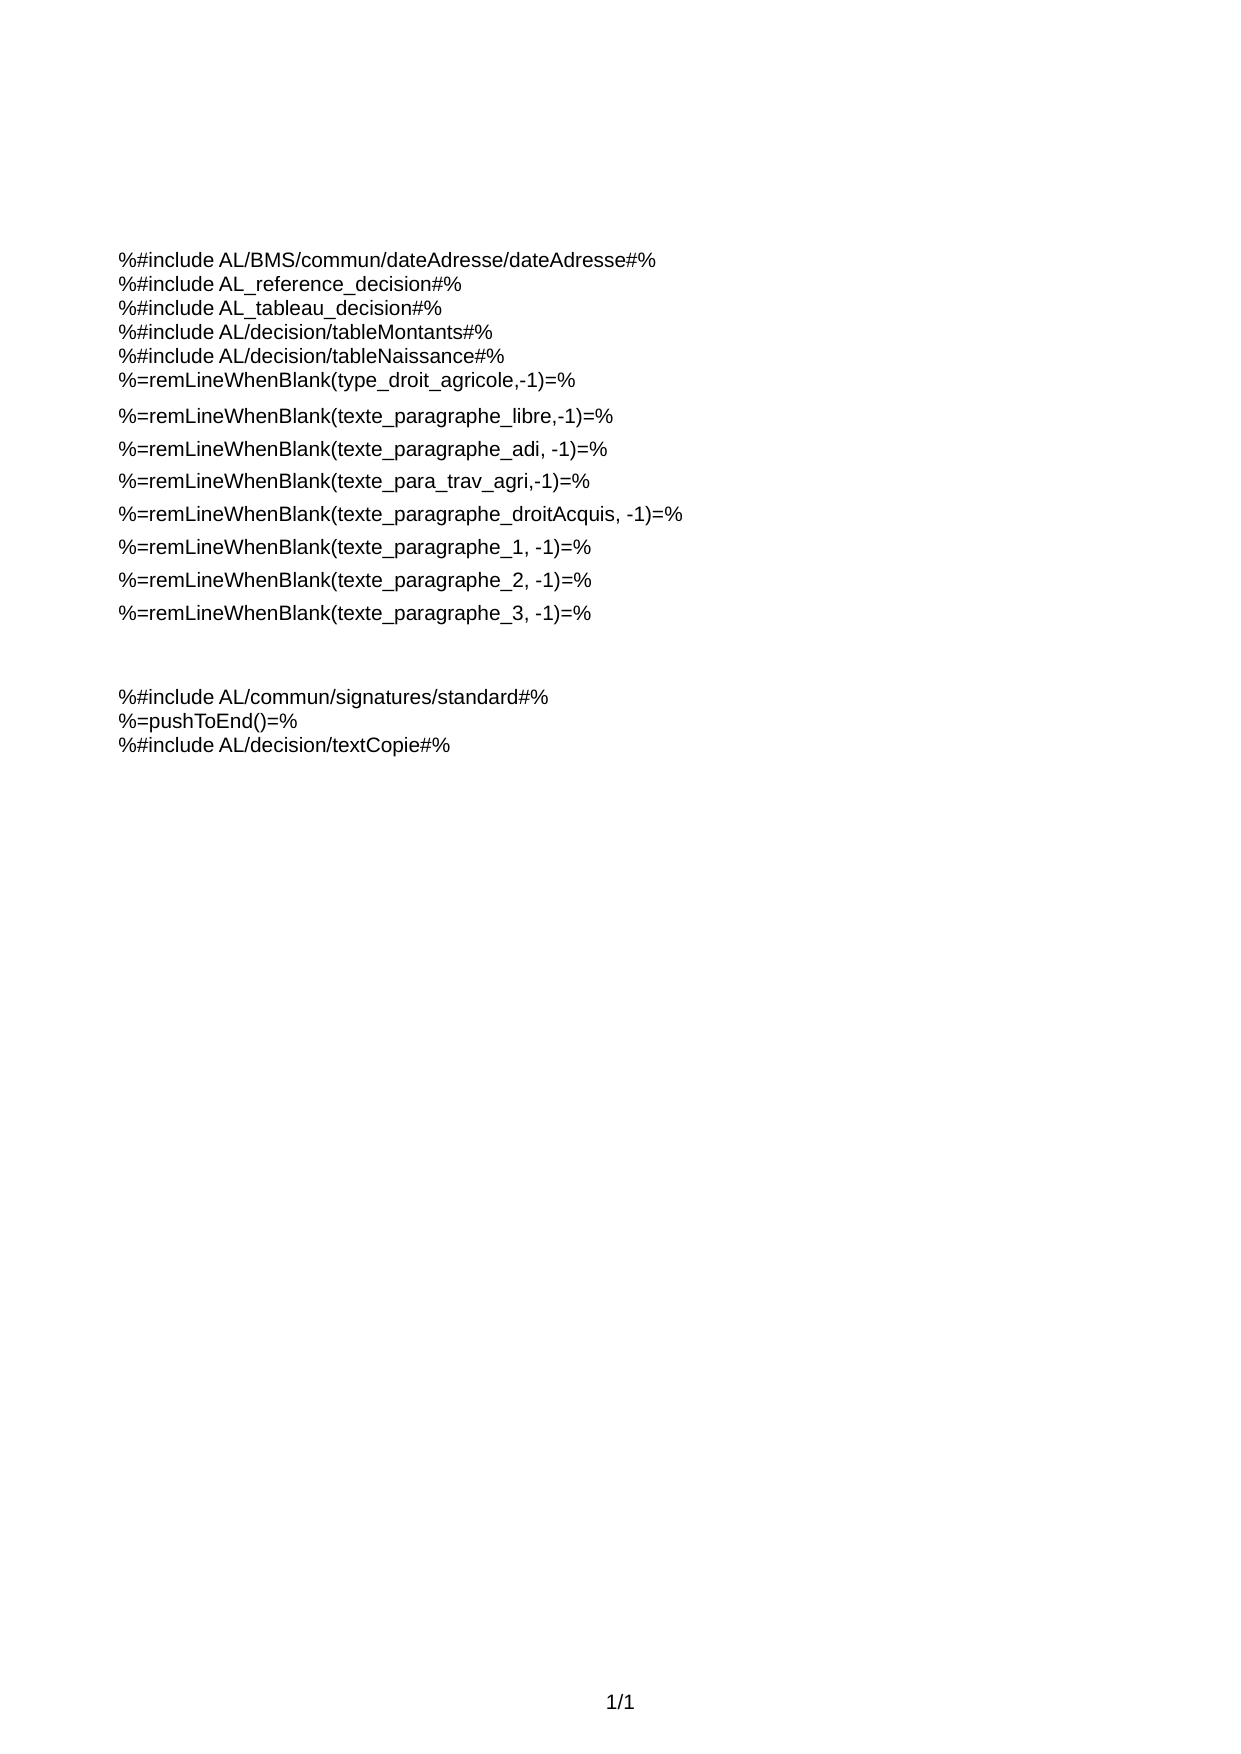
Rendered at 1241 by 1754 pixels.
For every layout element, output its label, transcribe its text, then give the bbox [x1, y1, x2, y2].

text %=remLineWhenBlank(texte_para_trav_agri,-1)=% [118, 469, 1122, 493]
text %=remLineWhenBlank(texte_paragraphe_droitAcquis, -1)=% [118, 502, 1122, 526]
text %#include AL/BMS/commun/dateAdresse/dateAdresse#% [118, 248, 1122, 272]
text %#include AL_reference_decision#% [118, 272, 1122, 296]
text %#include AL/decision/tableNaissance#% [118, 344, 1122, 368]
text %=remLineWhenBlank(texte_paragraphe_1, -1)=% [118, 535, 1122, 559]
text %=remLineWhenBlank(texte_paragraphe_adi, -1)=% [118, 436, 1122, 460]
text %=pushToEnd()=% [118, 709, 1122, 733]
text %#include AL/decision/textCopie#% [118, 733, 1122, 757]
text %#include AL/decision/tableMontants#% [118, 320, 1122, 344]
text %=remLineWhenBlank(texte_paragraphe_3, -1)=% [118, 600, 1122, 624]
text %=remLineWhenBlank(type_droit_agricole,-1)=% [118, 368, 1122, 392]
text %#include AL_tableau_decision#% [118, 296, 1122, 320]
text %=remLineWhenBlank(texte_paragraphe_2, -1)=% [118, 568, 1122, 592]
text %#include AL/commun/signatures/standard#% [118, 685, 1122, 709]
text %=remLineWhenBlank(texte_paragraphe_libre,-1)=% [118, 403, 1122, 427]
